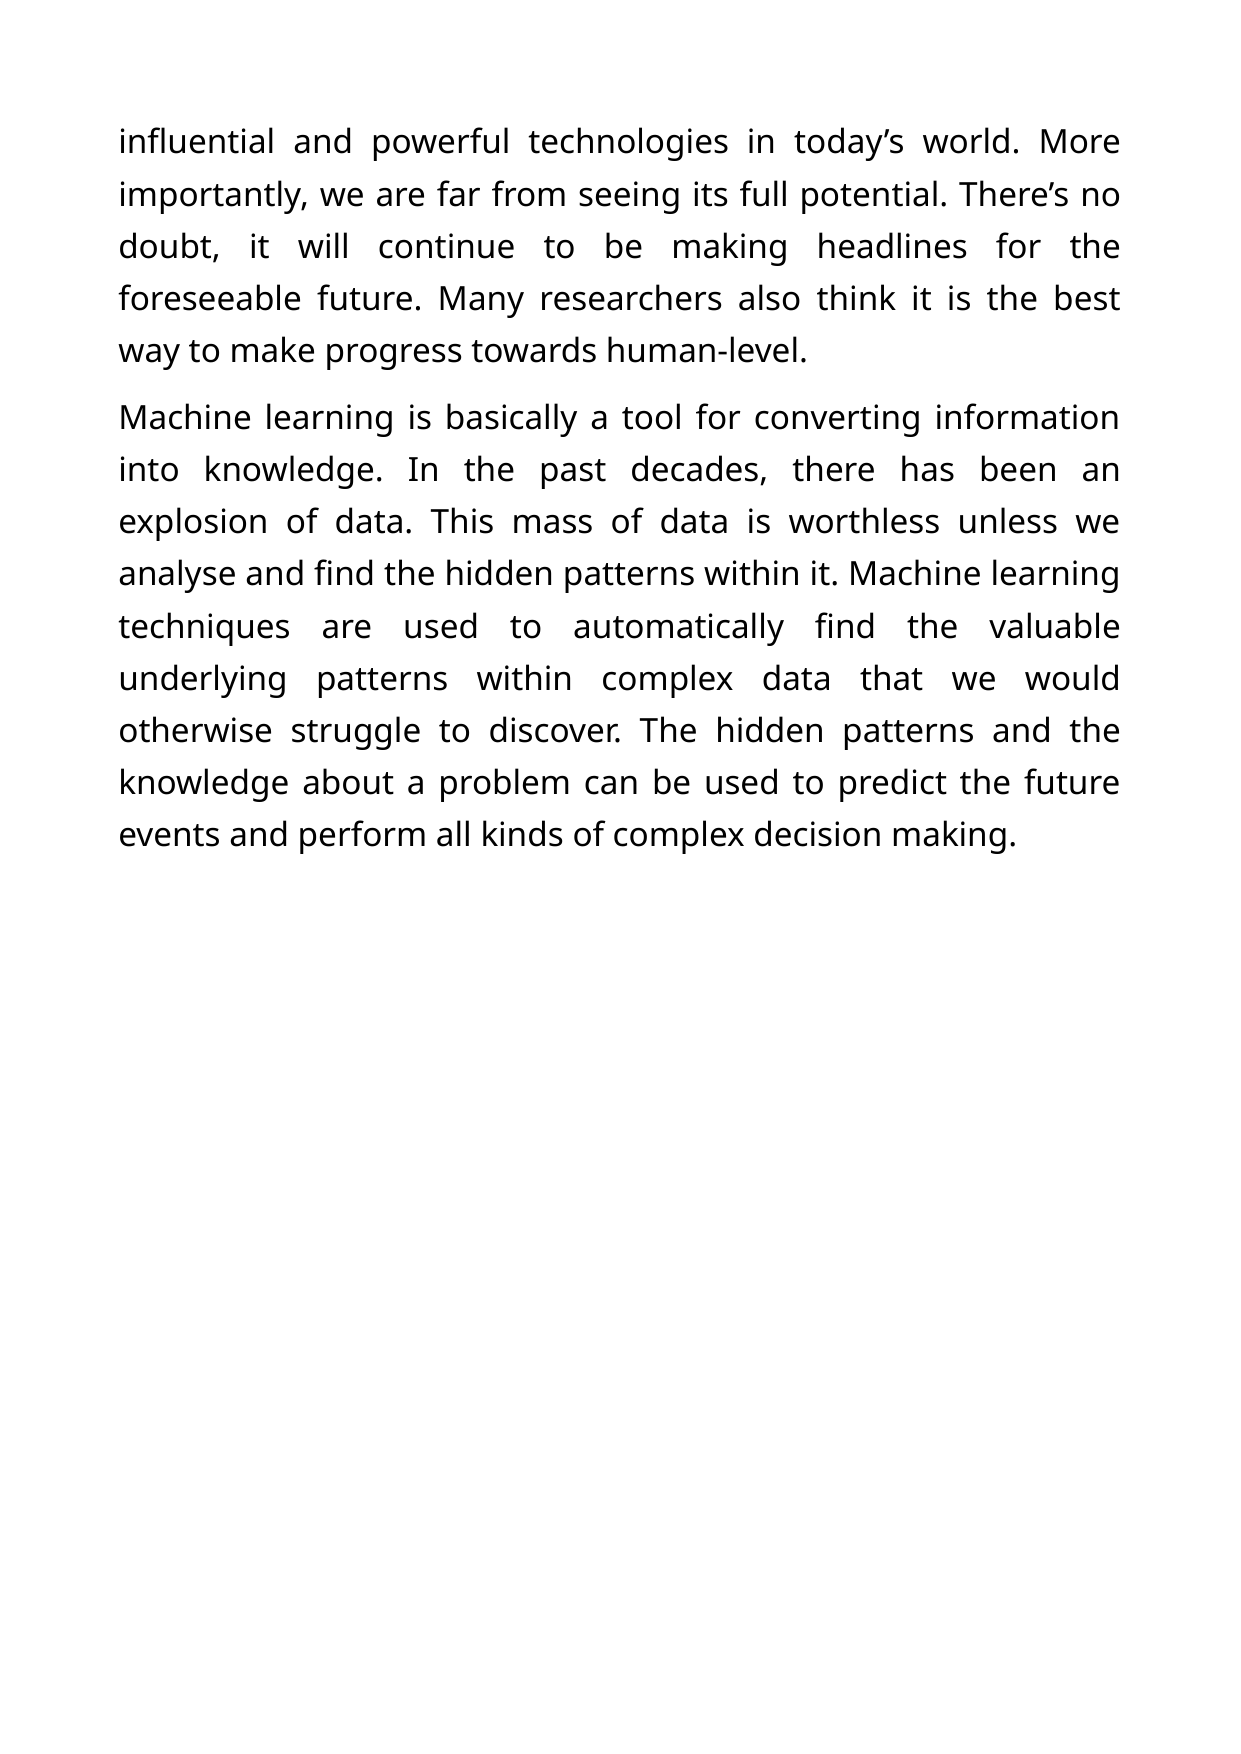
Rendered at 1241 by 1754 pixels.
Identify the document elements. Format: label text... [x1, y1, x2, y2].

text influential and powerful technologies in today’s world. More importantly, we are far from seeing its full potential. There’s no doubt, it will continue to be making headlines for the foreseeable future. Many researchers also think it is the best way to make progress towards human-level. [118, 118, 1122, 372]
text Machine learning is basically a tool for converting information into knowledge. In the past decades, there has been an explosion of data. This mass of data is worthless unless we analyse and find the hidden patterns within it. Machine learning techniques are used to automatically find the valuable underlying patterns within complex data that we would otherwise struggle to discover. The hidden patterns and the knowledge about a problem can be used to predict the future events and perform all kinds of complex decision making. [118, 394, 1122, 857]
